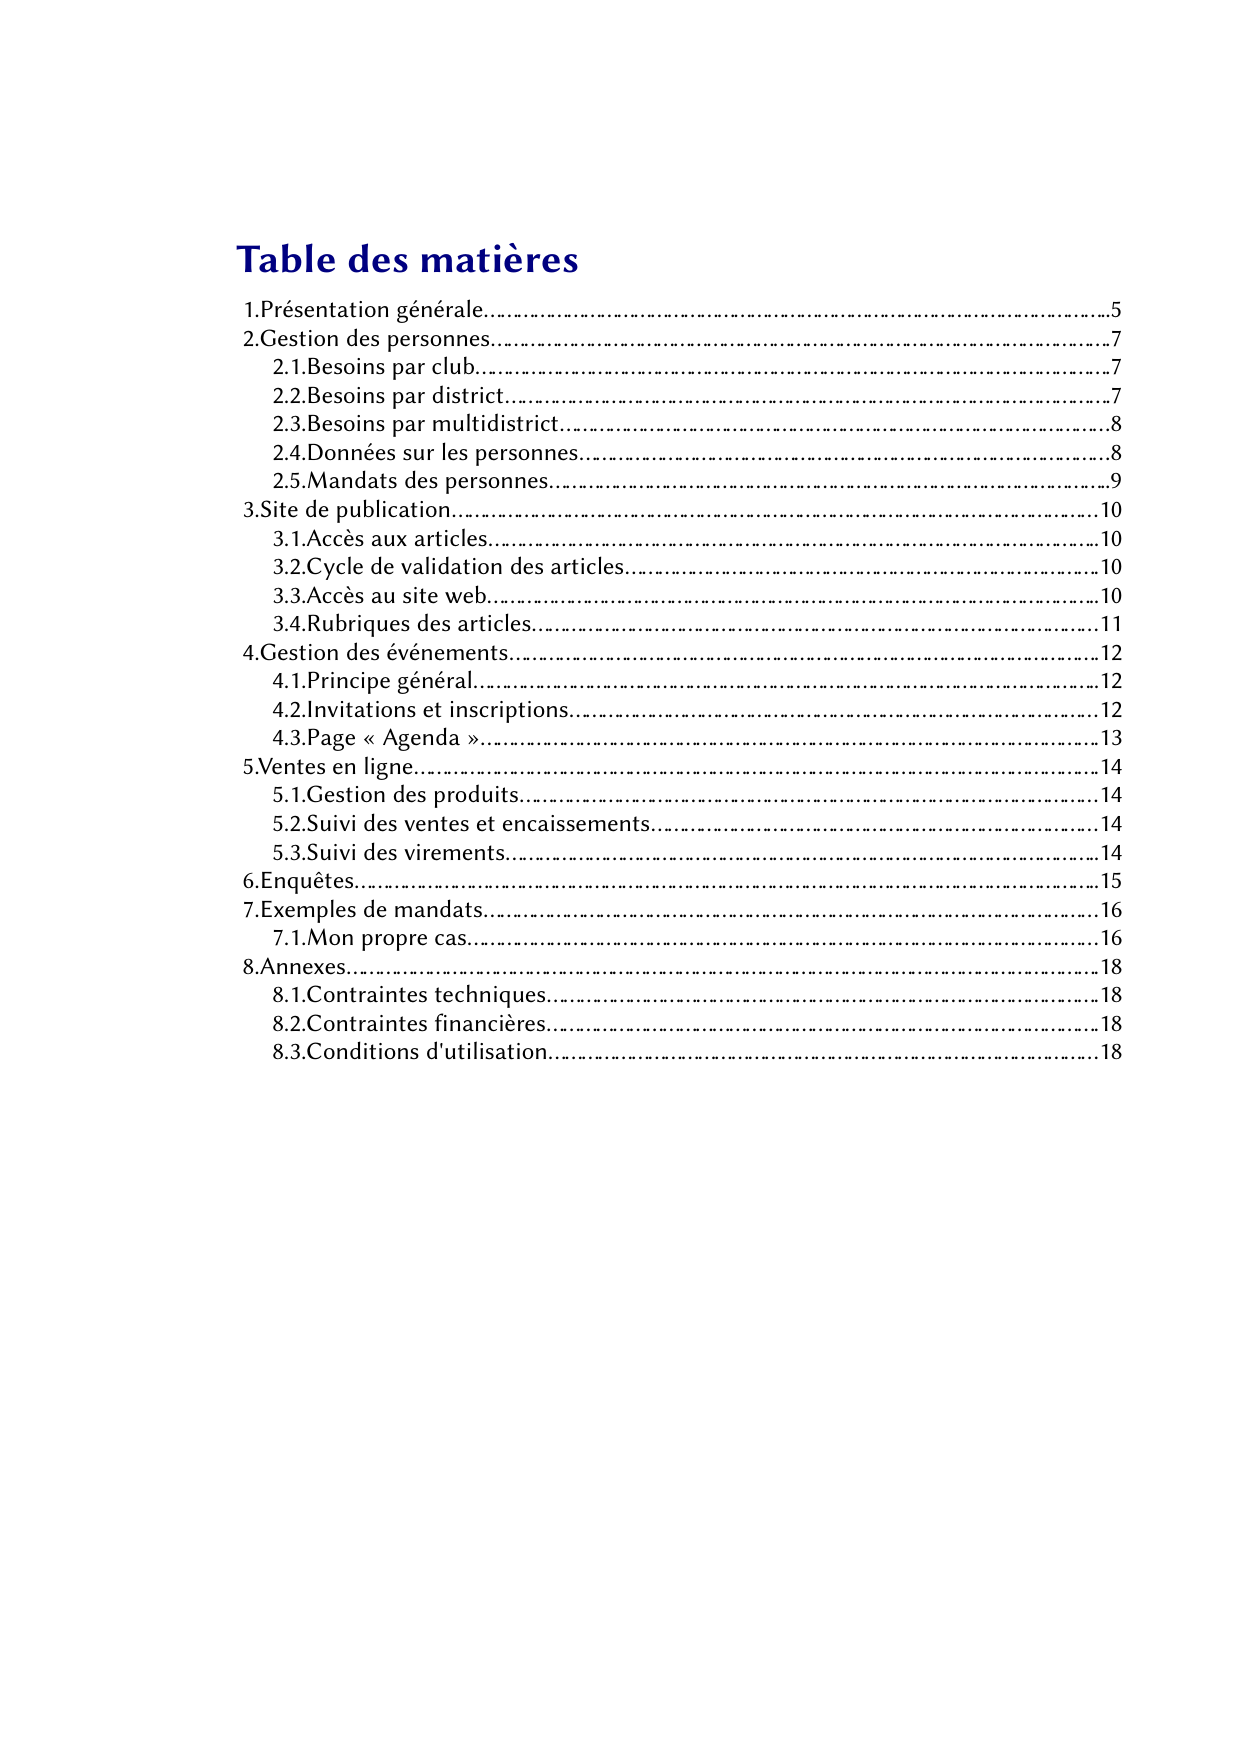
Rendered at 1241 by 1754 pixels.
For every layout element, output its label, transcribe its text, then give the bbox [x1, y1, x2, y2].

text 4.1.Principe général 12 [266, 666, 1122, 695]
subtitle Table des matières [236, 236, 1122, 283]
text 5.2.Suivi des ventes et encaissements 14 [266, 809, 1122, 837]
text 3.3.Accès au site web 10 [266, 581, 1122, 609]
text 5.Ventes en ligne 14 [236, 752, 1122, 780]
text 2.5.Mandats des personnes 9 [266, 466, 1122, 495]
text 8.Annexes 18 [236, 952, 1122, 980]
text 8.2.Contraintes financières 18 [266, 1009, 1122, 1037]
text 3.Site de publication 10 [236, 495, 1122, 523]
text 7.1.Mon propre cas 16 [266, 923, 1122, 952]
text 4.3.Page « Agenda » 13 [266, 723, 1122, 752]
text 5.1.Gestion des produits 14 [266, 780, 1122, 809]
text 1.Présentation générale 5 [236, 295, 1122, 324]
text 6.Enquêtes 15 [236, 866, 1122, 894]
text 5.3.Suivi des virements 14 [266, 837, 1122, 866]
text 2.4.Données sur les personnes 8 [266, 438, 1122, 466]
text 8.1.Contraintes techniques 18 [266, 980, 1122, 1009]
text 3.1.Accès aux articles 10 [266, 523, 1122, 552]
text 4.2.Invitations et inscriptions 12 [266, 695, 1122, 723]
text 7.Exemples de mandats 16 [236, 894, 1122, 923]
text 2.2.Besoins par district 7 [266, 381, 1122, 409]
text 3.2.Cycle de validation des articles 10 [266, 552, 1122, 581]
text 2.1.Besoins par club 7 [266, 352, 1122, 381]
text 4.Gestion des événements 12 [236, 638, 1122, 666]
text 2.Gestion des personnes 7 [236, 324, 1122, 352]
text 8.3.Conditions d'utilisation 18 [266, 1037, 1122, 1066]
text 2.3.Besoins par multidistrict 8 [266, 409, 1122, 438]
text 3.4.Rubriques des articles 11 [266, 609, 1122, 638]
